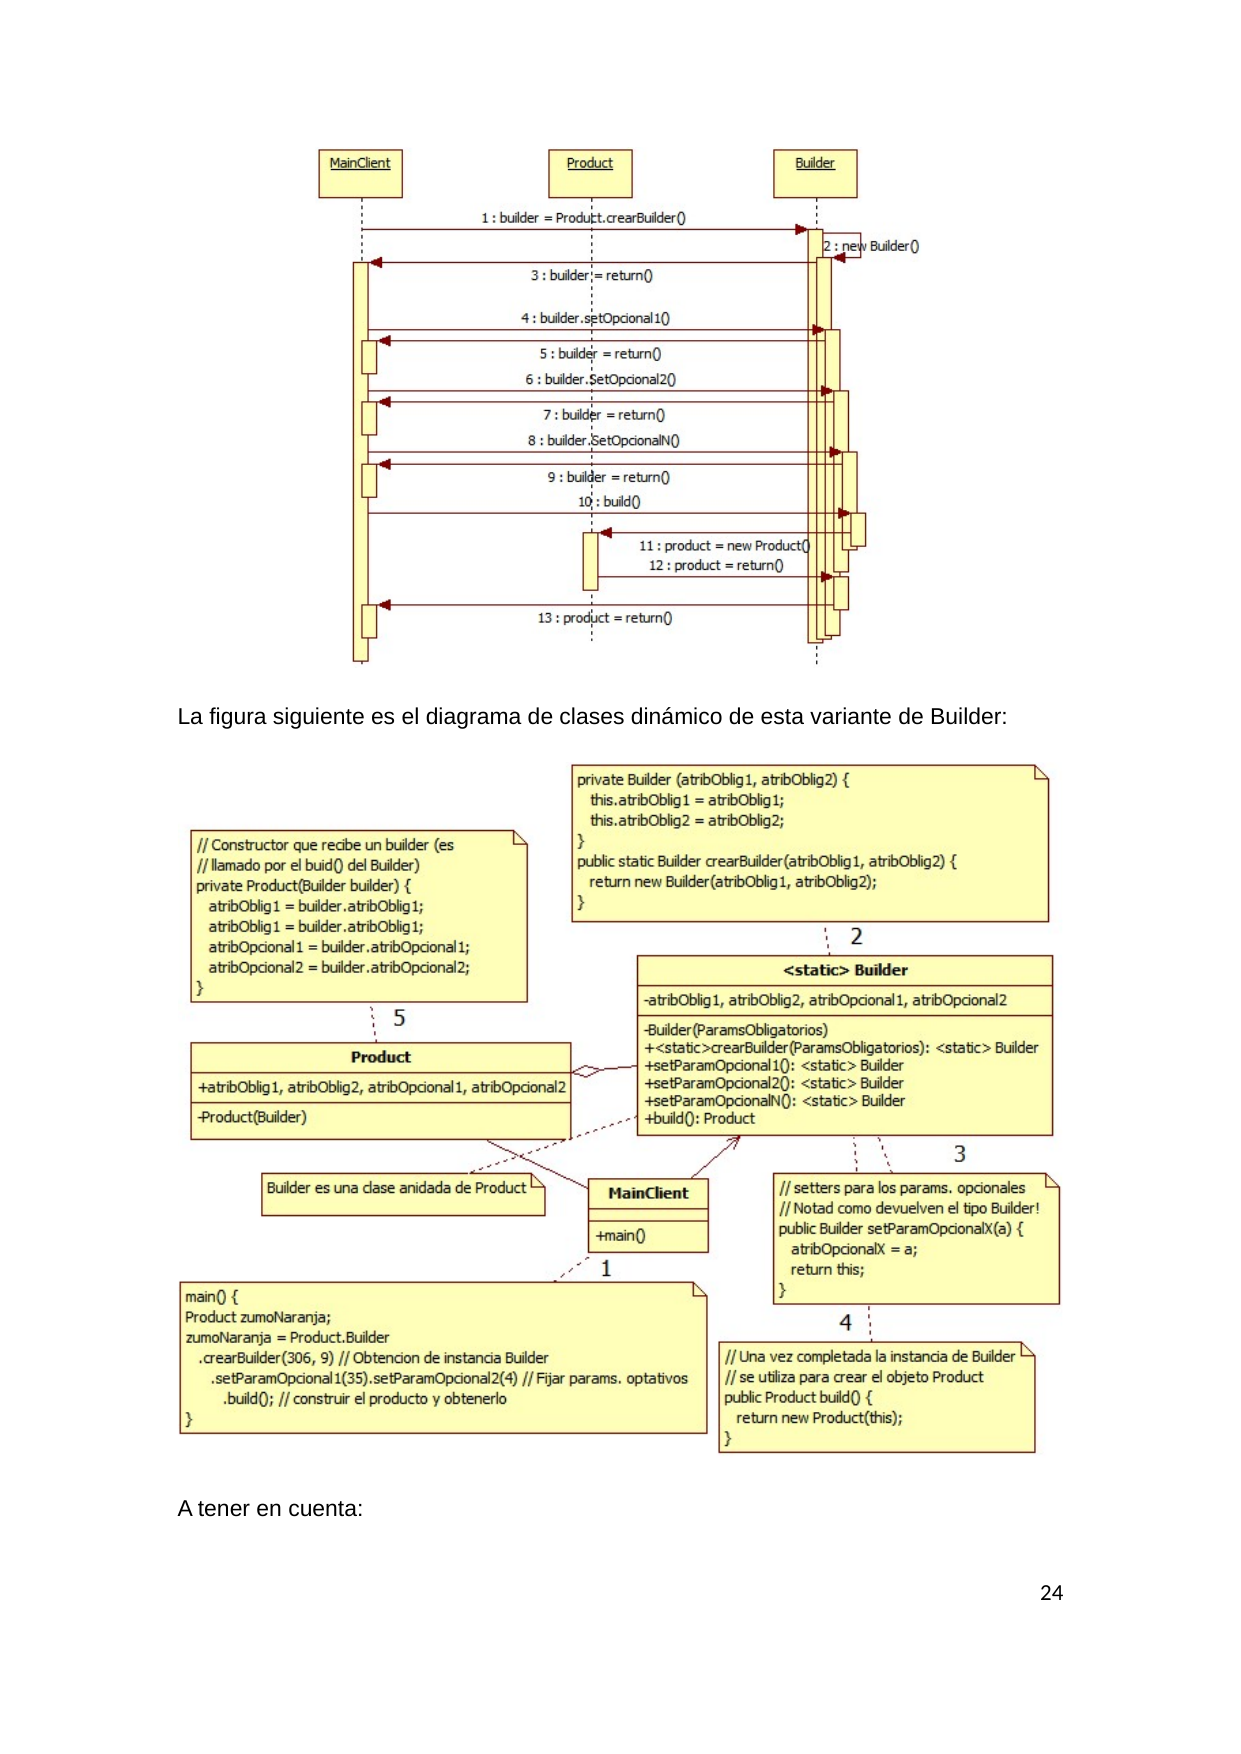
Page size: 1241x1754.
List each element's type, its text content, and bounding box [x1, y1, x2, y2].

text La figura siguiente es el diagrama de clases dinámico de esta variante de Builder: [177, 703, 1063, 729]
picture [177, 762, 1063, 1460]
picture [315, 147, 925, 668]
text A tener en cuenta: [177, 1494, 1063, 1521]
